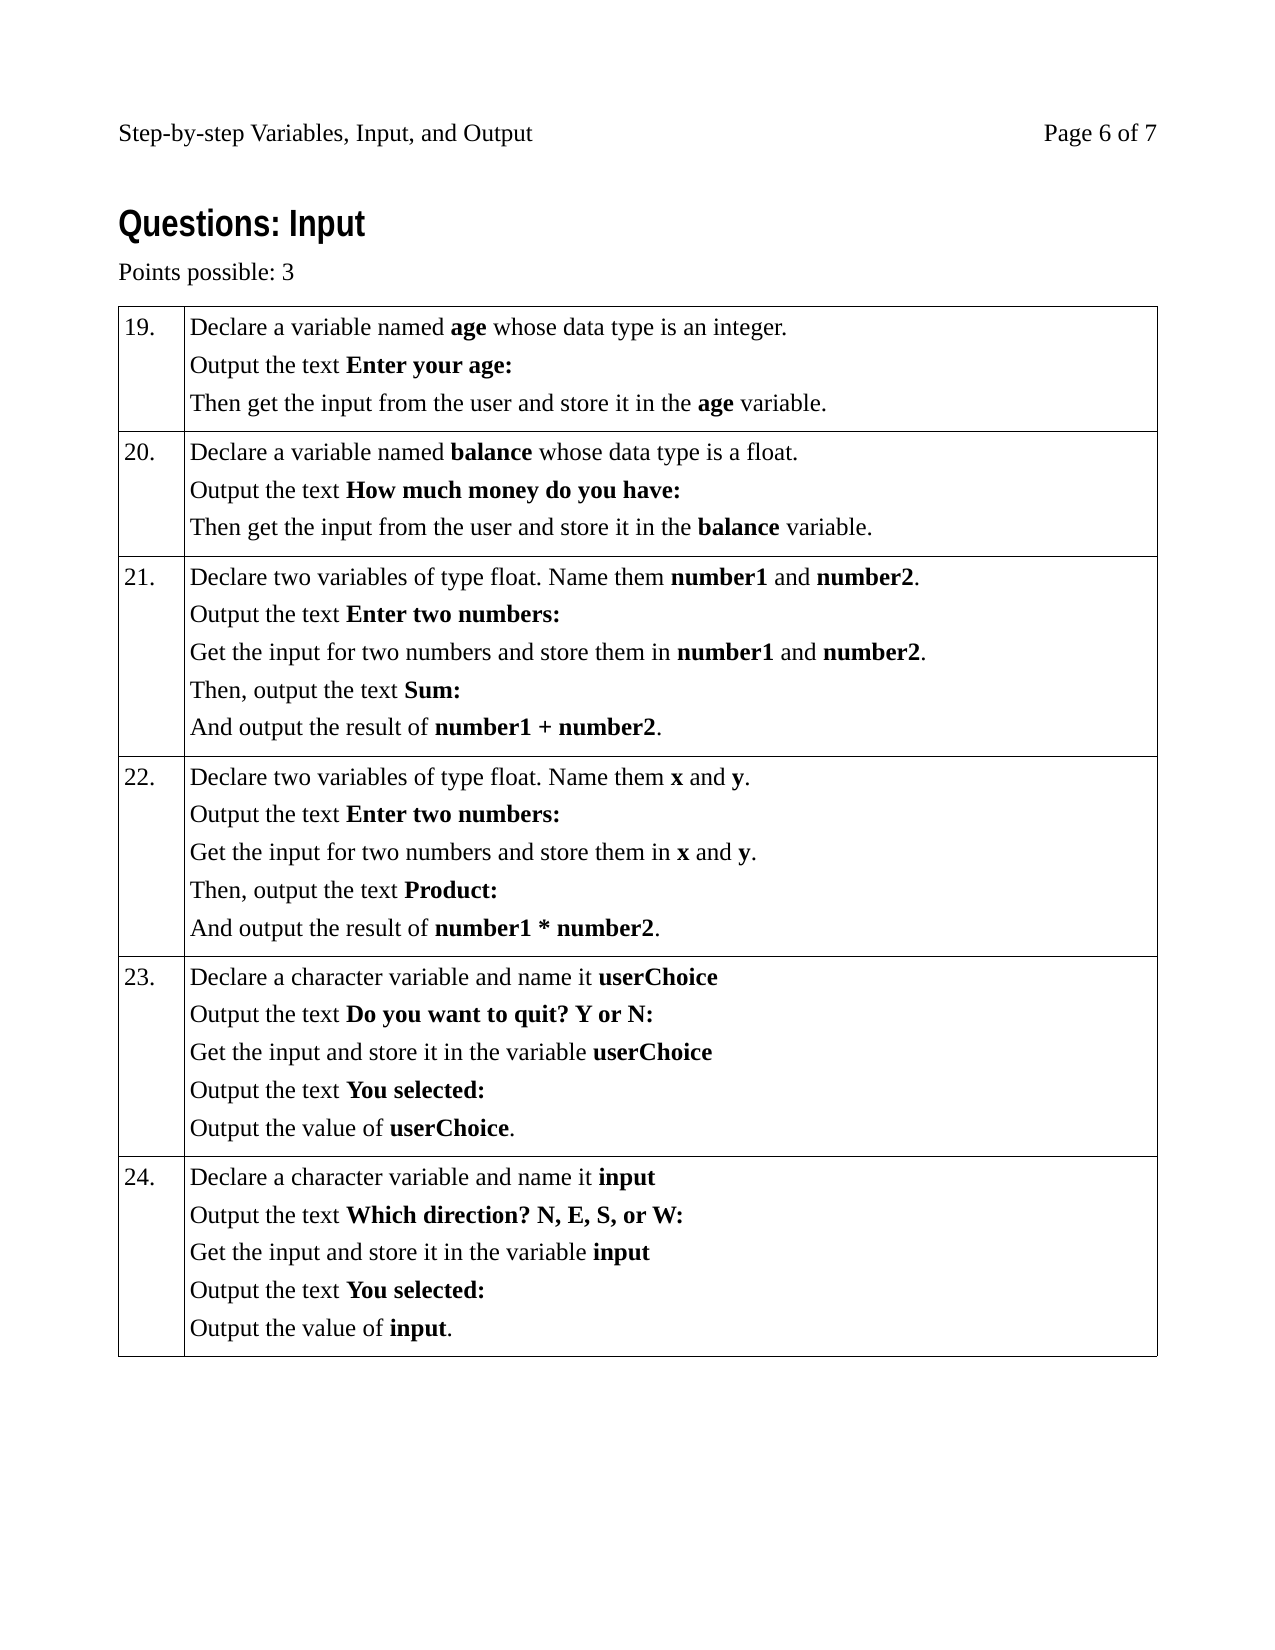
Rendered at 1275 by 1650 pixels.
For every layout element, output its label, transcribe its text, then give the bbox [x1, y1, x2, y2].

table_cell Declare a character variable and name it input Output the text Which direction? N, E, S, or W: Get the input and store it in the variable input Output the text You selected: Output the value of input. [185, 1157, 1157, 1356]
subtitle Questions: Input [118, 201, 1157, 245]
table_cell Declare two variables of type float. Name them x and y. Output the text Enter two numbers: Get the input for two numbers and store them in x and y. Then, output the text Product: And output the result of number1 * number2. [185, 757, 1157, 956]
table_cell Declare two variables of type float. Name them number1 and number2. Output the text Enter two numbers: Get the input for two numbers and store them in number1 and number2. Then, output the text Sum: And output the result of number1 + number2. [185, 557, 1157, 756]
table_cell 23. [119, 957, 184, 1156]
table_cell 22. [119, 757, 184, 956]
table_cell 24. [119, 1157, 184, 1356]
table_cell Declare a variable named balance whose data type is a float. Output the text How much money do you have: Then get the input from the user and store it in the balance variable. [185, 432, 1157, 556]
table_cell Declare a character variable and name it userChoice Output the text Do you want to quit? Y or N: Get the input and store it in the variable userChoice Output the text You selected: Output the value of userChoice. [185, 957, 1157, 1156]
text Points possible: 3 [118, 257, 1157, 286]
table_cell 21. [119, 557, 184, 756]
table_header Declare a variable named age whose data type is an integer. Output the text Enter your age: Then get the input from the user and store it in the age variable. [185, 307, 1157, 431]
table_cell 20. [119, 432, 184, 556]
table_header 19. [119, 307, 184, 431]
